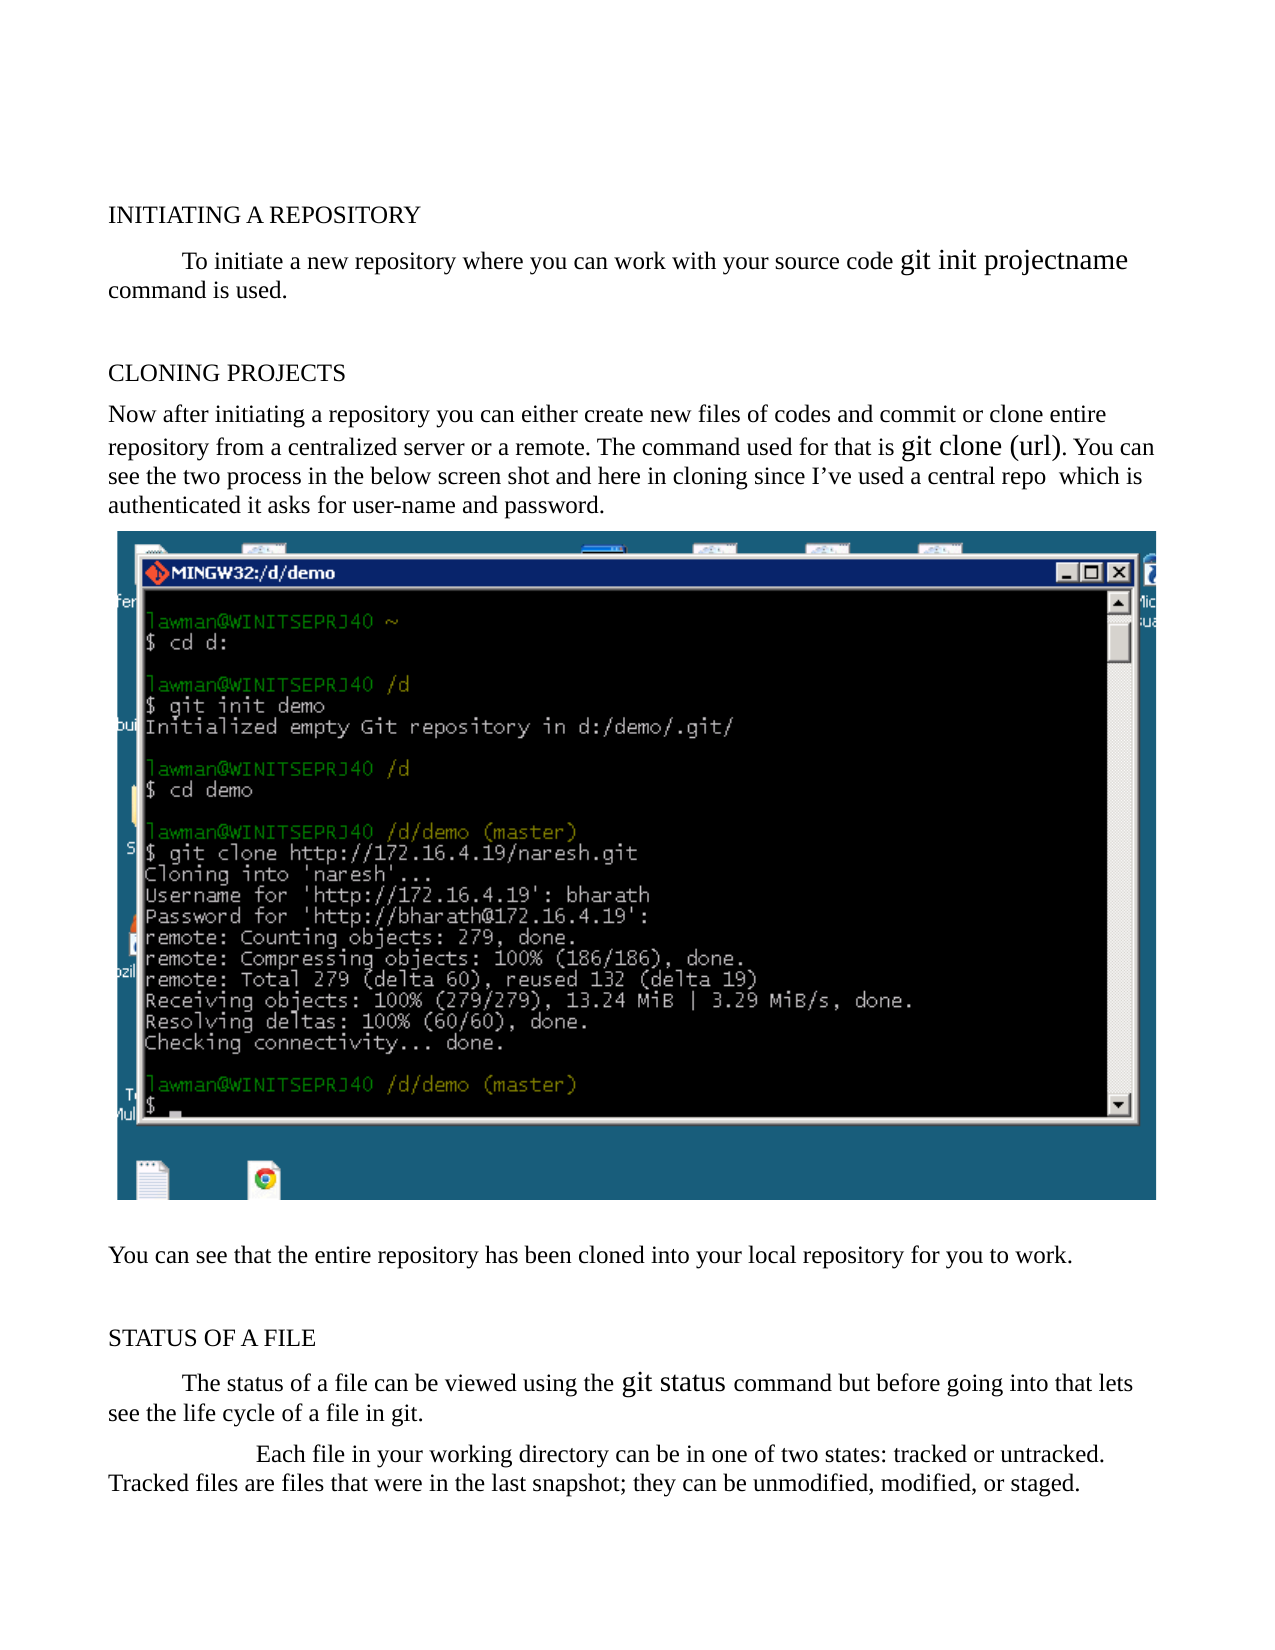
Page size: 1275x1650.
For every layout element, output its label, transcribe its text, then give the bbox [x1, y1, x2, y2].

text Now after initiating a repository you can either create new files of codes and commit or clone entire repository from a centralized server or a remote. The command used for that is git clone (url). You can see the two process in the below screen shot and here in cloning since I’ve used a central repo which is authenticated it asks for user-name and password. [108, 399, 1166, 519]
text To initiate a new repository where you can work with your source code git init projectname command is used. [108, 242, 1166, 304]
text CLONING PROJECTS [108, 358, 1166, 387]
picture [117, 531, 1157, 1200]
text INITIATING A REPOSITORY [108, 201, 1166, 229]
text You can see that the entire repository has been cloned into your local repository for you to work. [108, 1241, 1166, 1269]
text STATUS OF A FILE [108, 1323, 1166, 1352]
text Each file in your working directory can be in one of two states: tracked or untracked. Tracked files are files that were in the last snapshot; they can be unmodified, modified, or staged. [108, 1439, 1166, 1497]
text The status of a file can be viewed using the git status command but before going into that lets see the life cycle of a file in git. [108, 1364, 1166, 1427]
